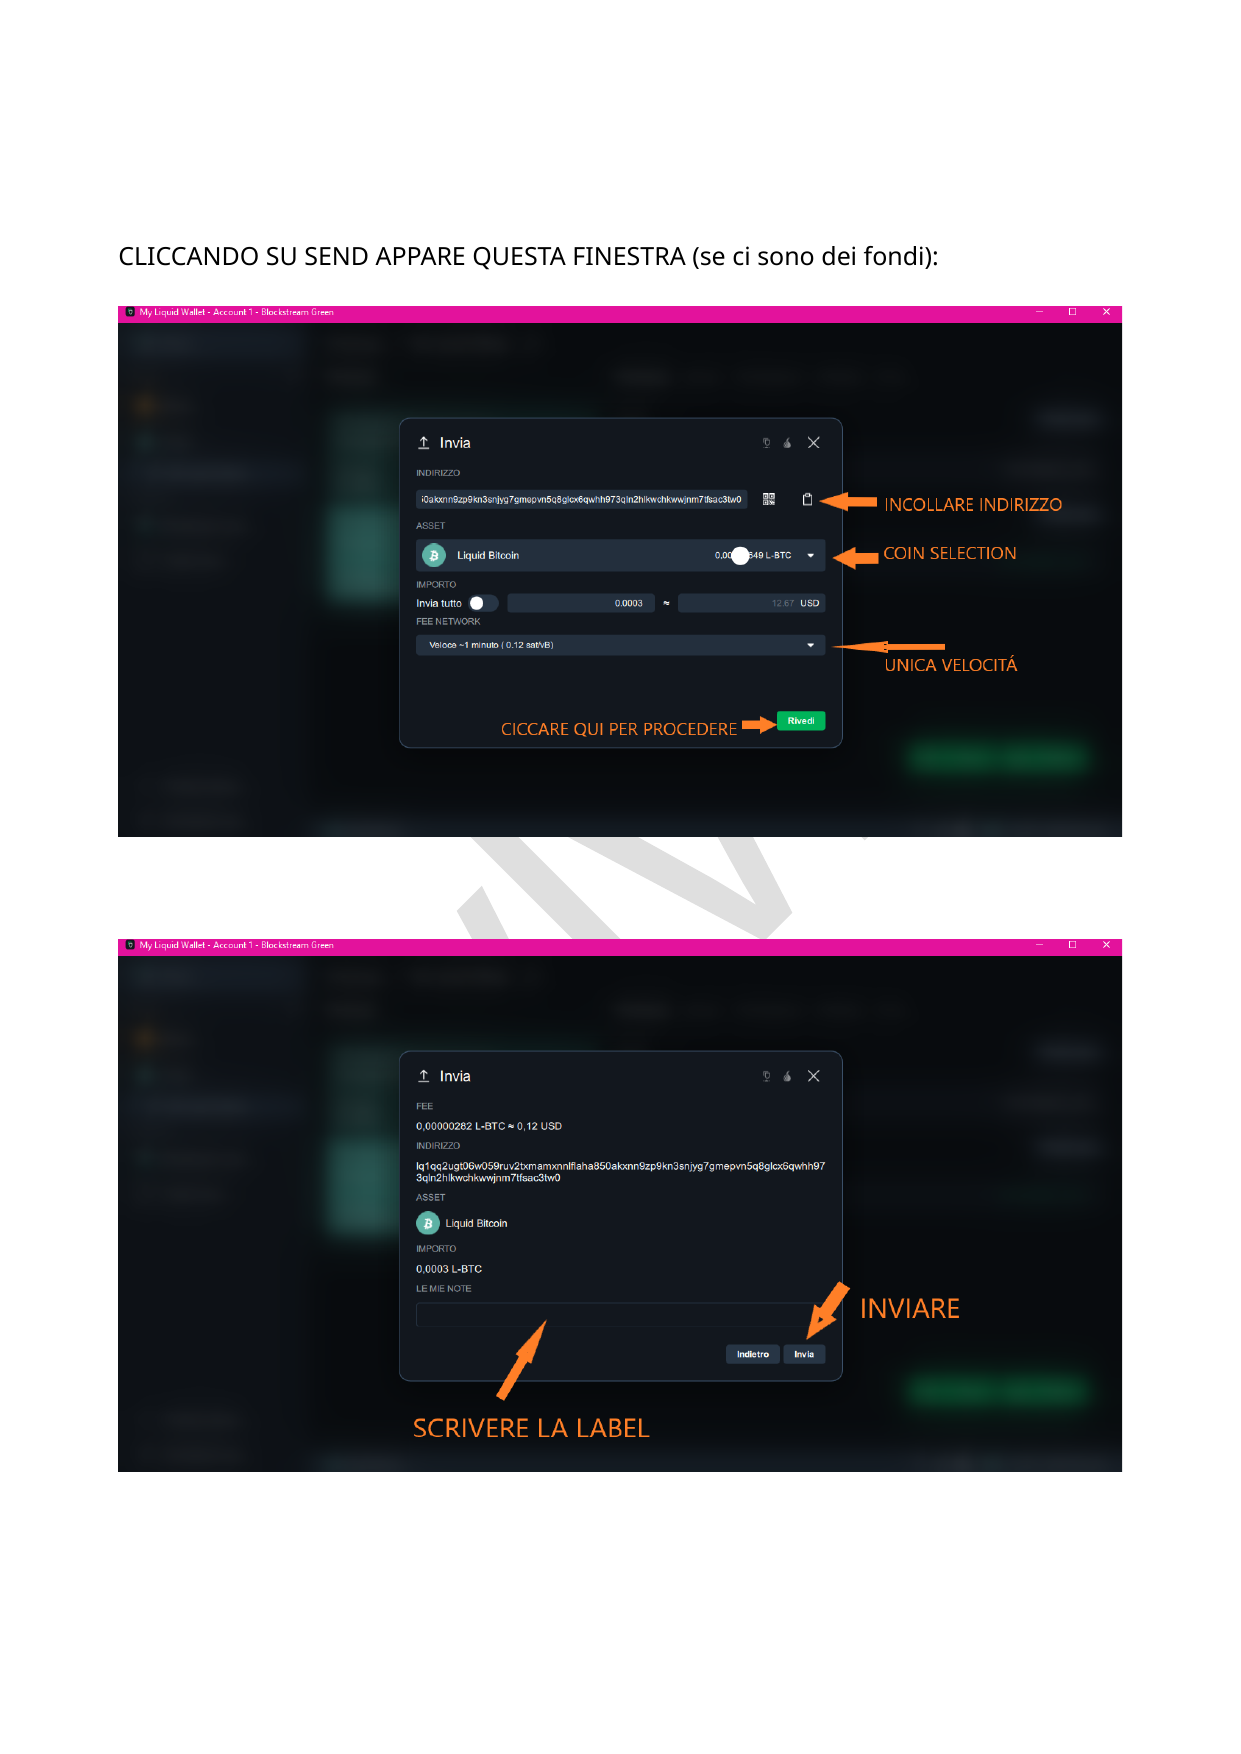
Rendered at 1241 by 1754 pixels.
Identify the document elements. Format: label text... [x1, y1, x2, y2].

picture [118, 306, 1123, 837]
text CLICCANDO SU SEND APPARE QUESTA FINESTRA (se ci sono dei fondi): [118, 238, 1122, 272]
picture [118, 939, 1123, 1472]
